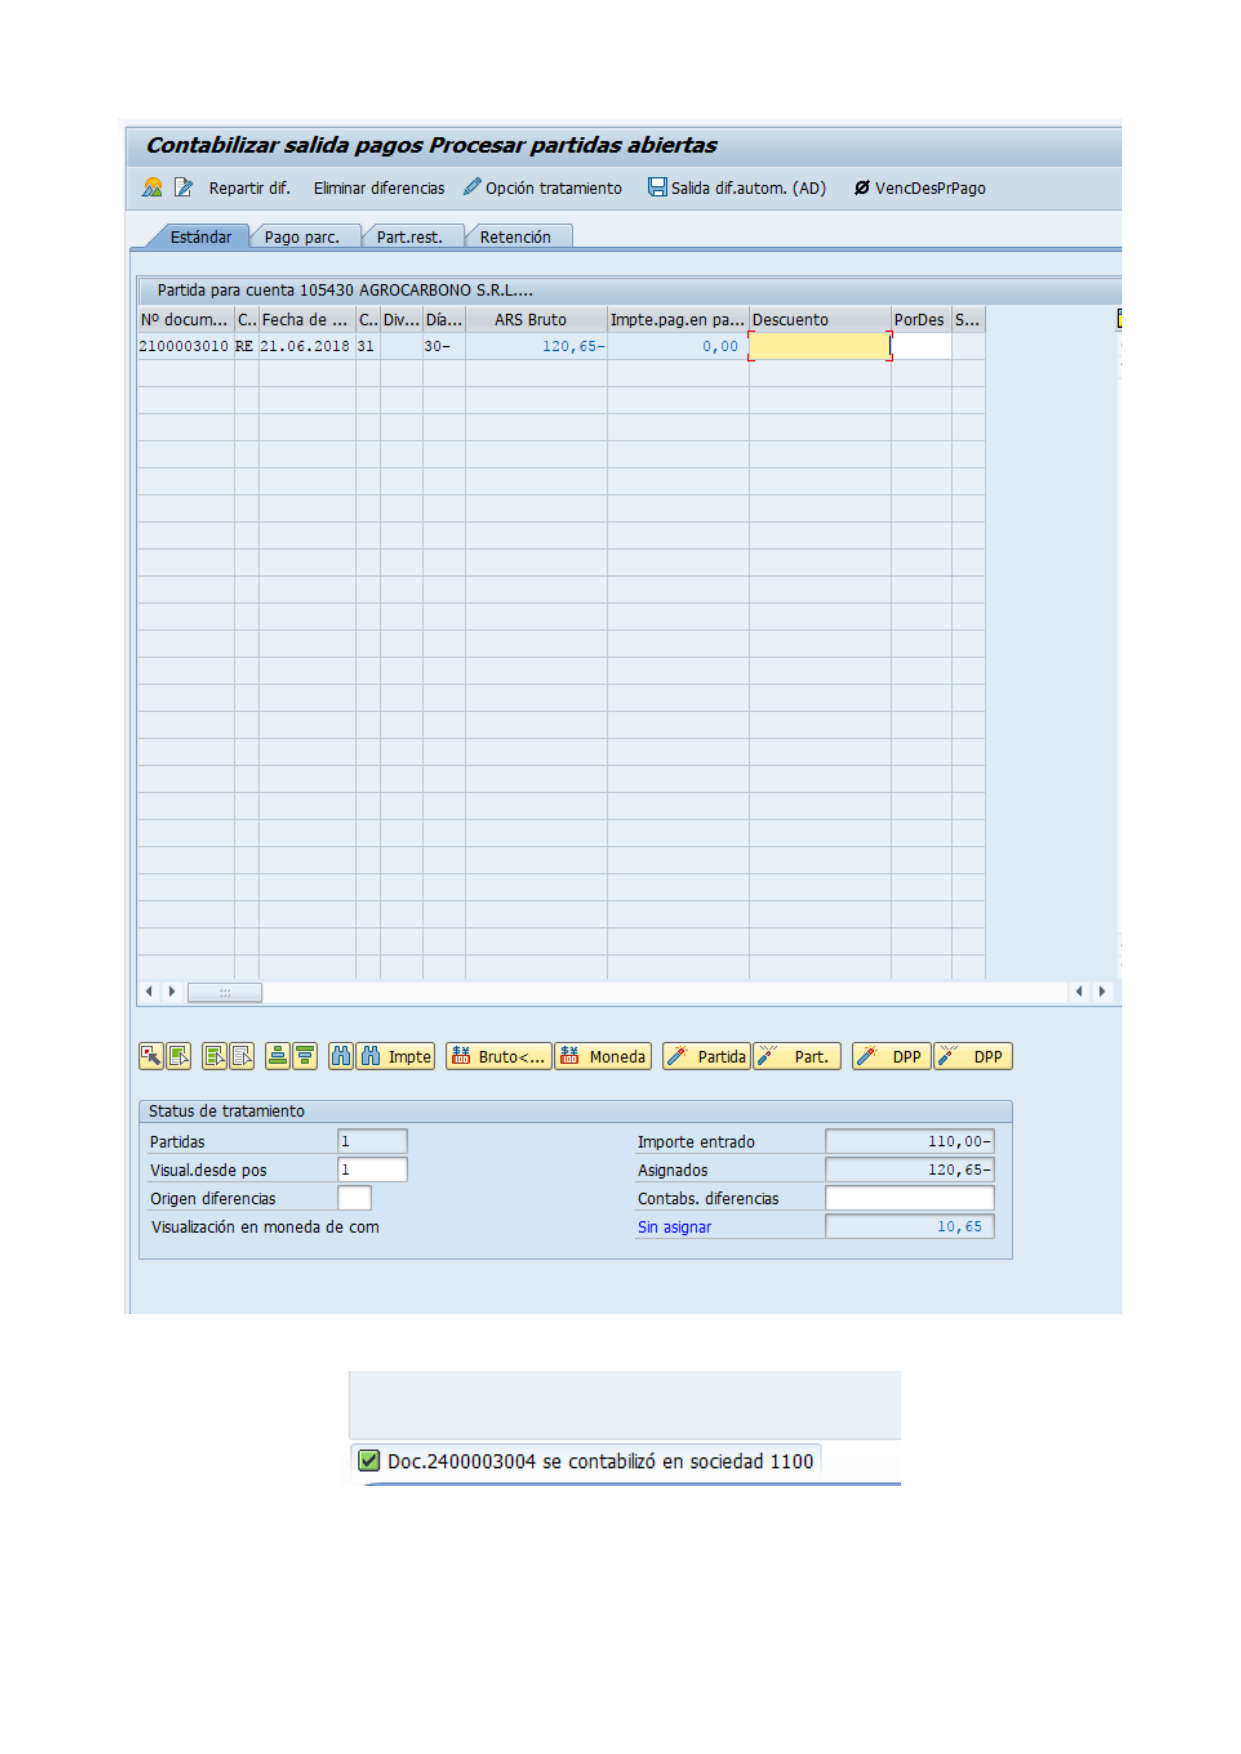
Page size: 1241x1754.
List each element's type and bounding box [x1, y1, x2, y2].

picture [338, 1371, 902, 1486]
picture [118, 118, 1123, 1314]
